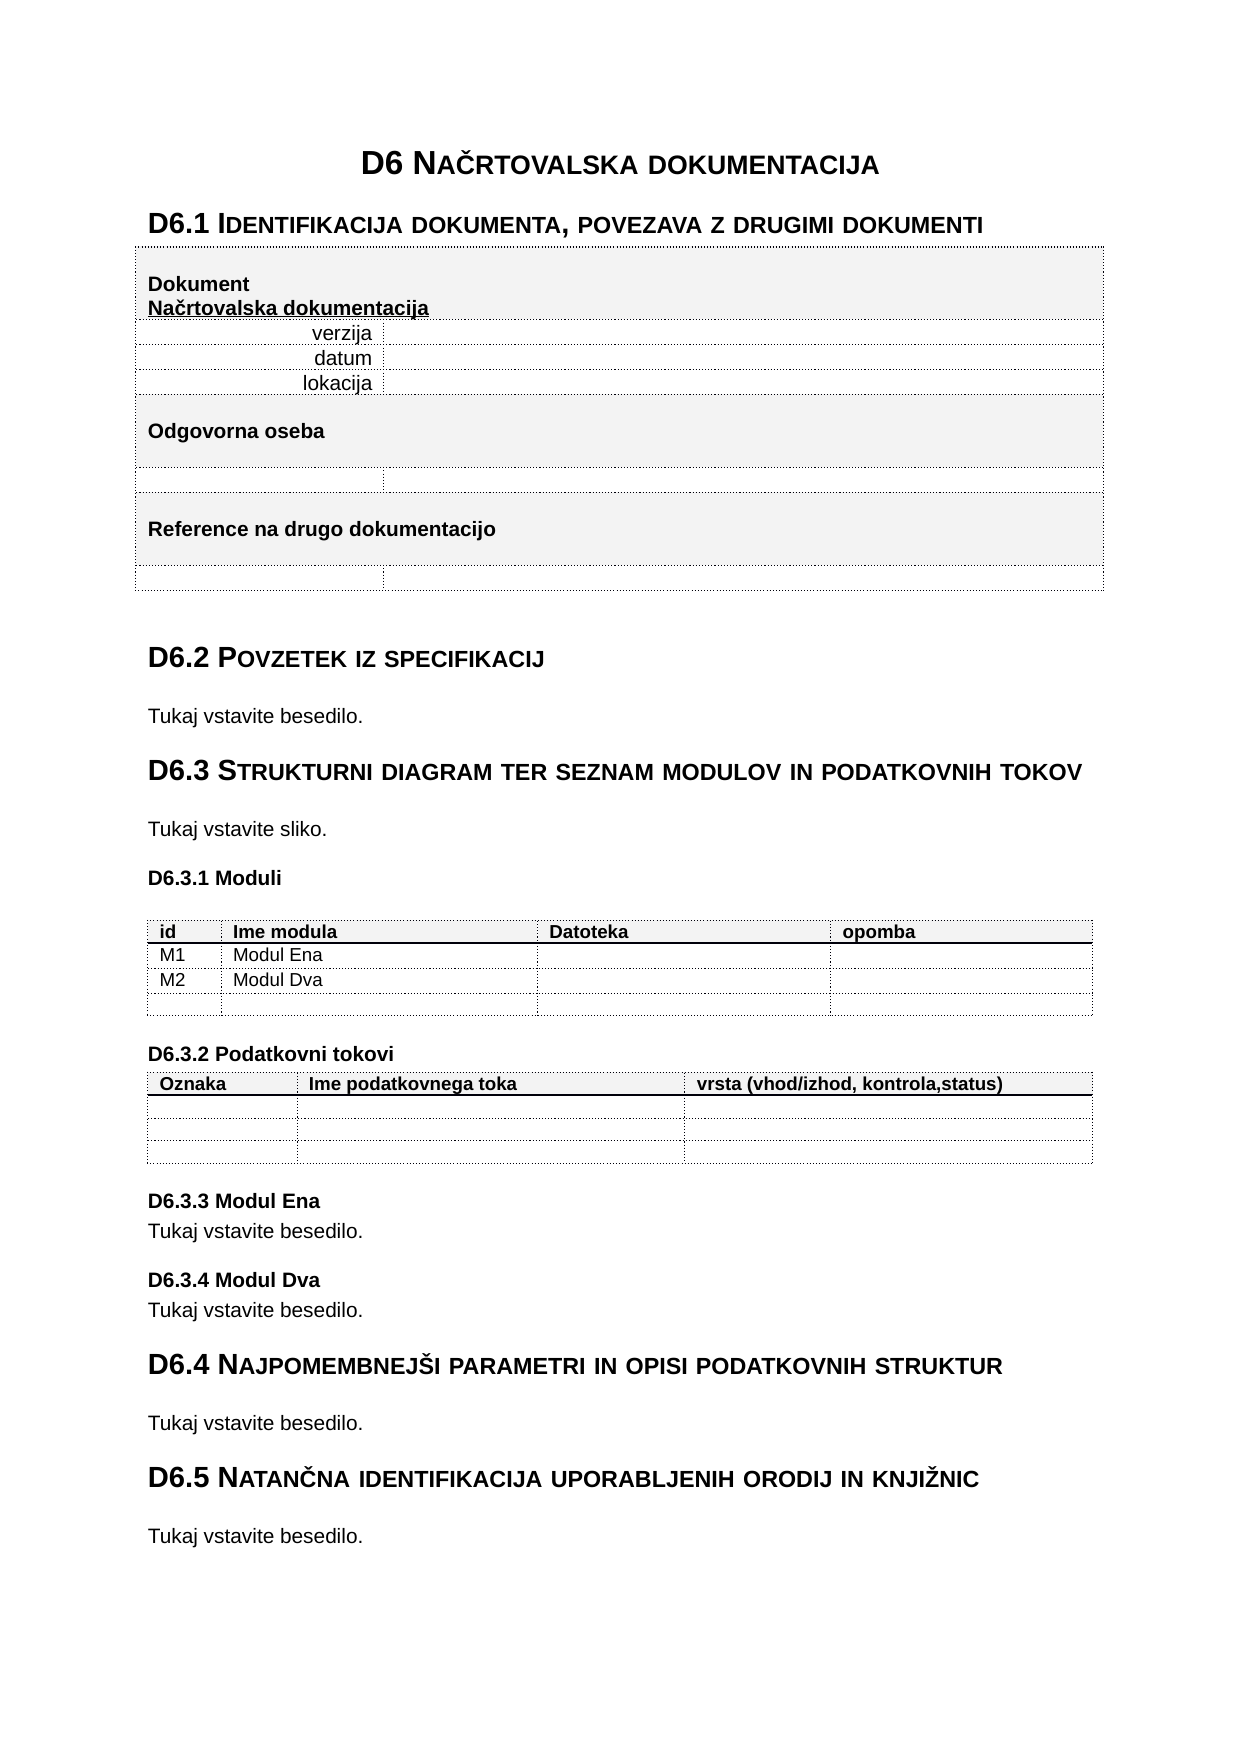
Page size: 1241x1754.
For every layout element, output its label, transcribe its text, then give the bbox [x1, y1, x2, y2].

table_header Ime modula [221, 920, 537, 942]
table_cell [538, 968, 831, 993]
table_cell [297, 1118, 685, 1140]
table_cell Reference na drugo dokumentacijo [136, 492, 1103, 565]
table_cell lokacija [136, 369, 383, 394]
text Tukaj vstavite besedilo. [148, 704, 1093, 728]
table_cell [297, 1140, 685, 1163]
table_cell [148, 1096, 297, 1117]
table_cell [685, 1118, 1093, 1140]
text Tukaj vstavite besedilo. [148, 1523, 1093, 1547]
table_cell M2 [148, 968, 221, 993]
table_cell [383, 565, 1103, 590]
text Tukaj vstavite besedilo. [148, 1219, 1093, 1243]
table_header Dokument Načrtovalska dokumentacija [136, 246, 1103, 319]
subtitle Strukturni diagram ter seznam modulov in podatkovnih tokov [148, 753, 1093, 786]
table_cell [831, 993, 1093, 1015]
table_header Datoteka [538, 920, 831, 942]
table_header opomba [831, 920, 1093, 942]
subtitle Povzetek iz specifikacij [148, 640, 1093, 674]
subtitle Moduli [148, 866, 1093, 889]
subtitle Podatkovni tokovi [148, 1041, 1093, 1065]
table_cell Modul Dva [221, 968, 537, 993]
table_cell [383, 369, 1103, 394]
table_cell [136, 467, 383, 492]
text Tukaj vstavite sliko. [148, 817, 1093, 841]
subtitle Identifikacija dokumenta, povezava z drugimi dokumenti [148, 207, 1093, 240]
table_cell datum [136, 344, 383, 369]
table_cell [136, 565, 383, 590]
table_cell Odgovorna oseba [136, 394, 1103, 467]
table_cell [383, 344, 1103, 369]
table_cell Modul Ena [221, 944, 537, 968]
table_cell [538, 944, 831, 968]
subtitle Načrtovalska dokumentacija [148, 143, 1093, 182]
subtitle Modul Dva [148, 1268, 1093, 1292]
table_cell [383, 319, 1103, 344]
table_cell verzija [136, 319, 383, 344]
subtitle Najpomembnejši parametri in opisi podatkovnih struktur [148, 1347, 1093, 1381]
table_cell [685, 1095, 1093, 1117]
table_header Ime podatkovnega toka [297, 1072, 685, 1094]
table_cell [148, 1140, 297, 1163]
table_cell [221, 993, 537, 1015]
text Tukaj vstavite besedilo. [148, 1298, 1093, 1322]
table_header id [148, 920, 221, 942]
table_cell [148, 993, 221, 1015]
table_header vrsta (vhod/izhod, kontrola,status) [685, 1072, 1093, 1094]
table_cell [538, 993, 831, 1015]
table_cell M1 [148, 944, 221, 968]
table_cell [831, 943, 1093, 968]
subtitle Natančna identifikacija uporabljenih orodij in knjižnic [148, 1460, 1093, 1493]
table_cell [383, 467, 1103, 492]
table_cell [685, 1140, 1093, 1163]
table_cell [148, 1118, 297, 1140]
table_header Oznaka [148, 1072, 297, 1094]
table_cell [297, 1096, 685, 1117]
table_cell [831, 968, 1093, 993]
subtitle Modul Ena [148, 1189, 1093, 1213]
text Tukaj vstavite besedilo. [148, 1411, 1093, 1435]
